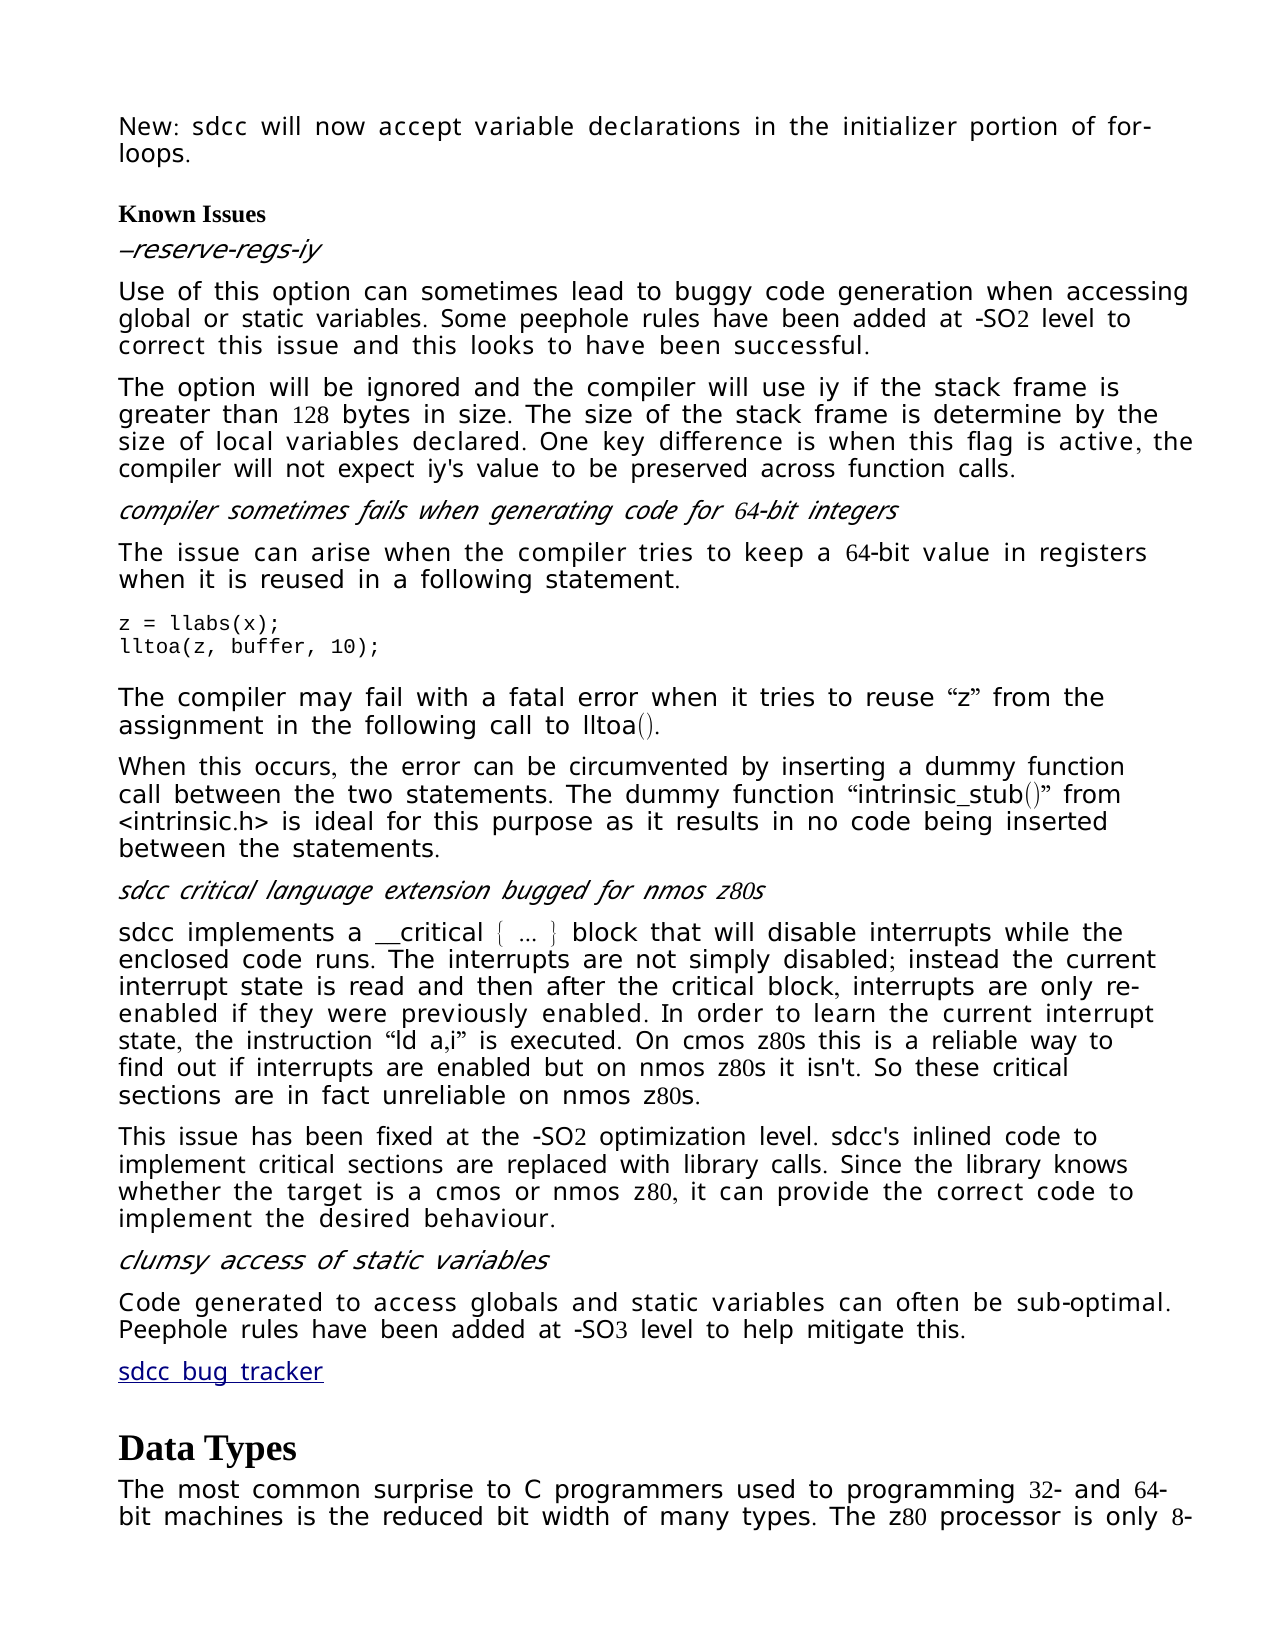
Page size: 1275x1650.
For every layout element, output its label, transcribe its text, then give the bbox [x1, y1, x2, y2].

text The option will be ignored and the compiler will use iy if the stack frame is greater than 128 bytes in size. The size of the stack frame is determine by the size of local variables declared. One key difference is when this flag is active, the compiler will not expect iy's value to be preserved across function calls. [118, 379, 1157, 483]
text New: sdcc will now accept variable declarations in the initializer portion of for-loops. [118, 118, 1157, 168]
text sdcc bug tracker [118, 1363, 1157, 1385]
text compiler sometimes fails when generating code for 64-bit integers [687, 502, 1157, 525]
text compiler sometimes fails when generating code for 64-bit integers [358, 502, 697, 525]
text The most common surprise to C programmers used to programming 32- and 64-bit machines is the reduced bit width of many types. The z80 processor is only 8-bit with some 16-bit characteristics so the bit widths of the built in data types are correspondingly reduced for best performance. Always keep this in mind while writing programs targetting small processors. [118, 1481, 1157, 1531]
text lltoa(z, buffer, 10); [118, 636, 1157, 660]
subtitle Known Issues [118, 199, 1157, 228]
text When this occurs, the error can be circumvented by inserting a dummy function call between the two statements. The dummy function “intrinsic_stub()” from <intrinsic.h> is ideal for this purpose as it results in no code being inserted between the statements. [118, 758, 1157, 863]
subtitle Data Types [118, 1425, 1157, 1468]
text z = llabs(x); [118, 613, 1157, 636]
text sdcc implements a __critical { ... } block that will disable interrupts while the enclosed code runs. The interrupts are not simply disabled; instead the current interrupt state is read and then after the critical block, interrupts are only re-enabled if they were previously enabled. In order to learn the current interrupt state, the instruction “ld a,i” is executed. On cmos z80s this is a reliable way to find out if interrupts are enabled but on nmos z80s it isn't. So these critical sections are in fact unreliable on nmos z80s. [118, 924, 1157, 1109]
text clumsy access of static variables [118, 1252, 1157, 1274]
text This issue has been fixed at the -SO2 optimization level. sdcc's inlined code to implement critical sections are replaced with library calls. Since the library knows whether the target is a cmos or nmos z80, it can provide the correct code to implement the desired behaviour. [118, 1128, 1157, 1233]
text compiler sometimes fails when generating code for 64-bit integers [118, 502, 368, 525]
text The issue can arise when the compiler tries to keep a 64-bit value in registers when it is reused in a following statement. [118, 544, 1157, 594]
text Code generated to access globals and static variables can often be sub-optimal. Peephole rules have been added at -SO3 level to help mitigate this. [118, 1294, 1157, 1343]
text Use of this option can sometimes lead to buggy code generation when accessing global or static variables. Some peephole rules have been added at -SO2 level to correct this issue and this looks to have been successful. [118, 283, 1157, 360]
text The compiler may fail with a fatal error when it tries to reuse “z” from the assignment in the following call to lltoa(). [118, 689, 1157, 739]
text –reserve-regs-iy [118, 241, 1157, 263]
text sdcc critical language extension bugged for nmos z80s [118, 882, 607, 904]
text sdcc critical language extension bugged for nmos z80s [599, 882, 1157, 904]
